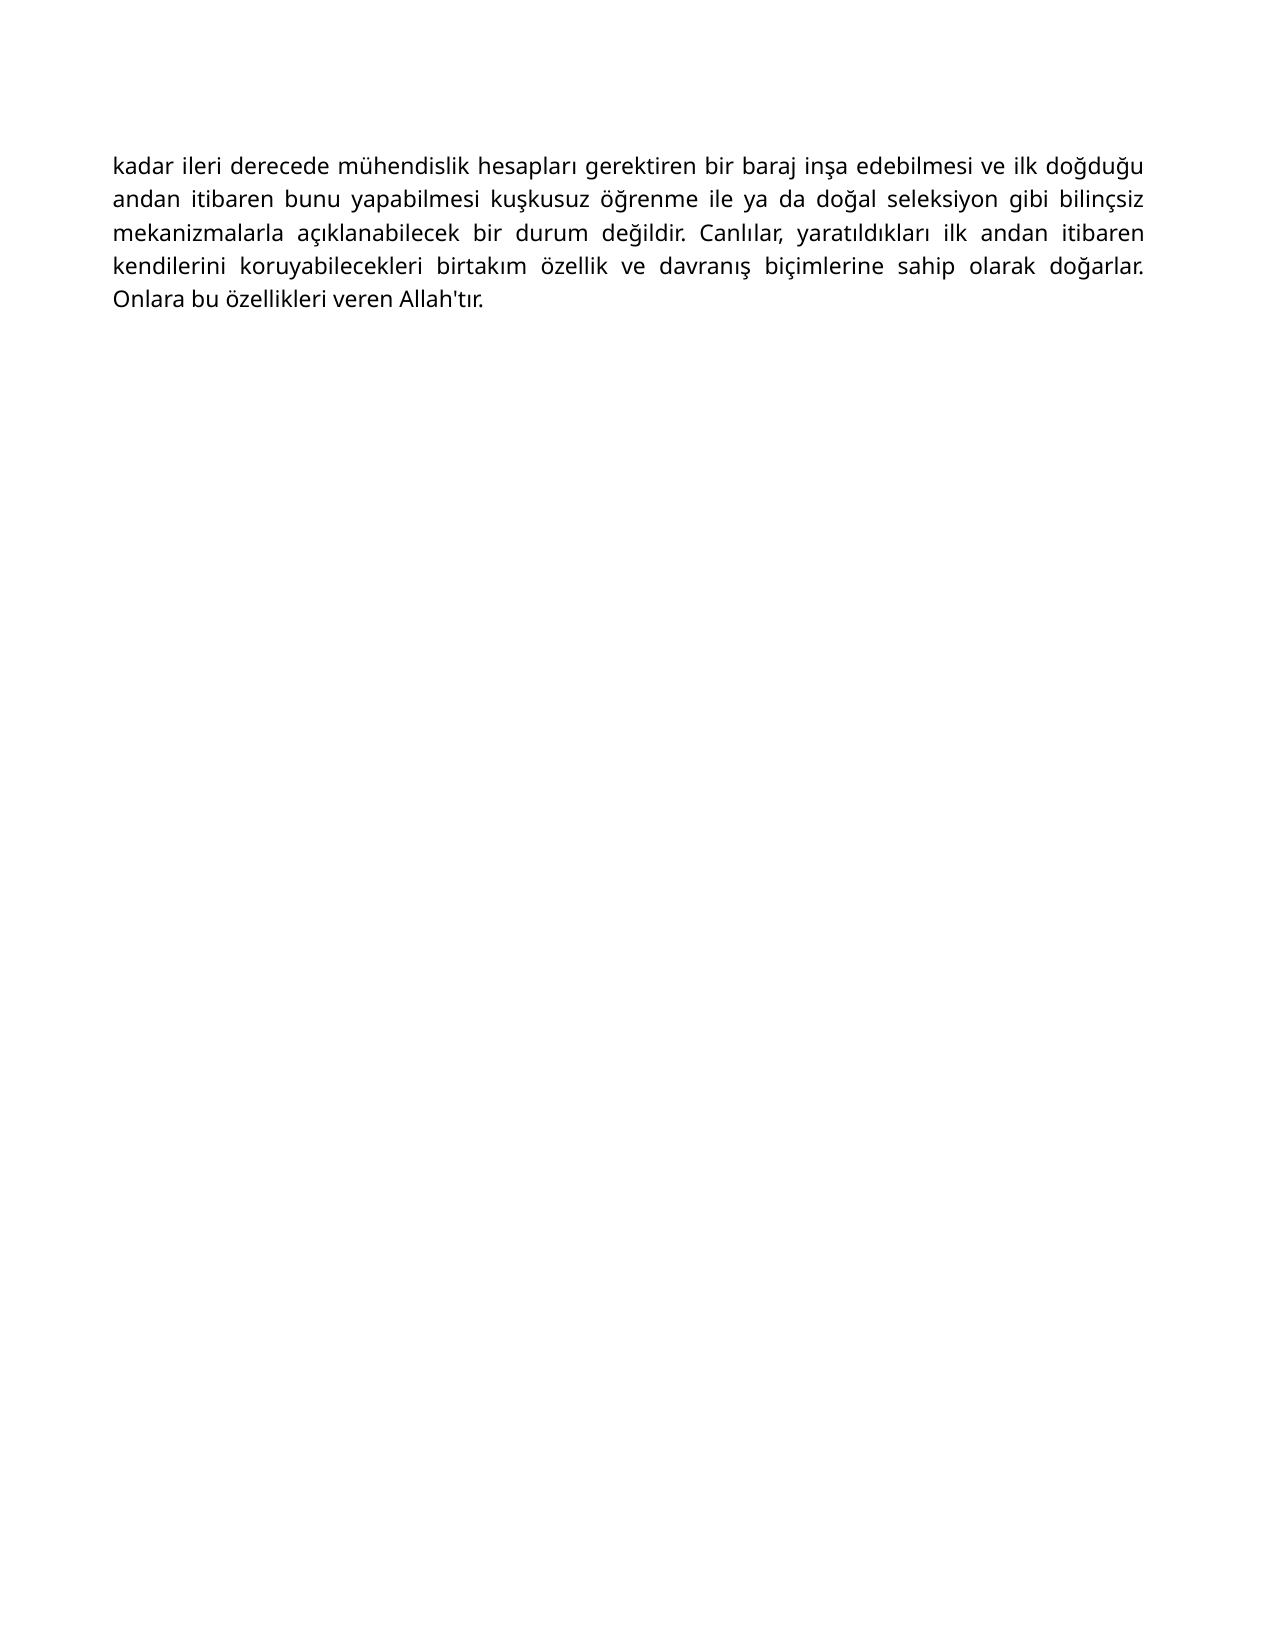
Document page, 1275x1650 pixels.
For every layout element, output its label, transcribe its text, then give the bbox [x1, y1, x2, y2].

text kadar ileri derecede mühendislik hesapları gerektiren bir baraj inşa edebilmesi ve ilk doğduğu andan itibaren bunu yapabilmesi kuşkusuz öğrenme ile ya da doğal seleksiyon gibi bilinçsiz mekanizmalarla açıklanabilecek bir durum değildir. Canlılar, yaratıldıkları ilk andan itibaren kendilerini koruyabilecekleri birtakım özellik ve davranış biçimlerine sahip olarak doğarlar. Onlara bu özellikleri veren Allah'tır. [112, 148, 1145, 314]
